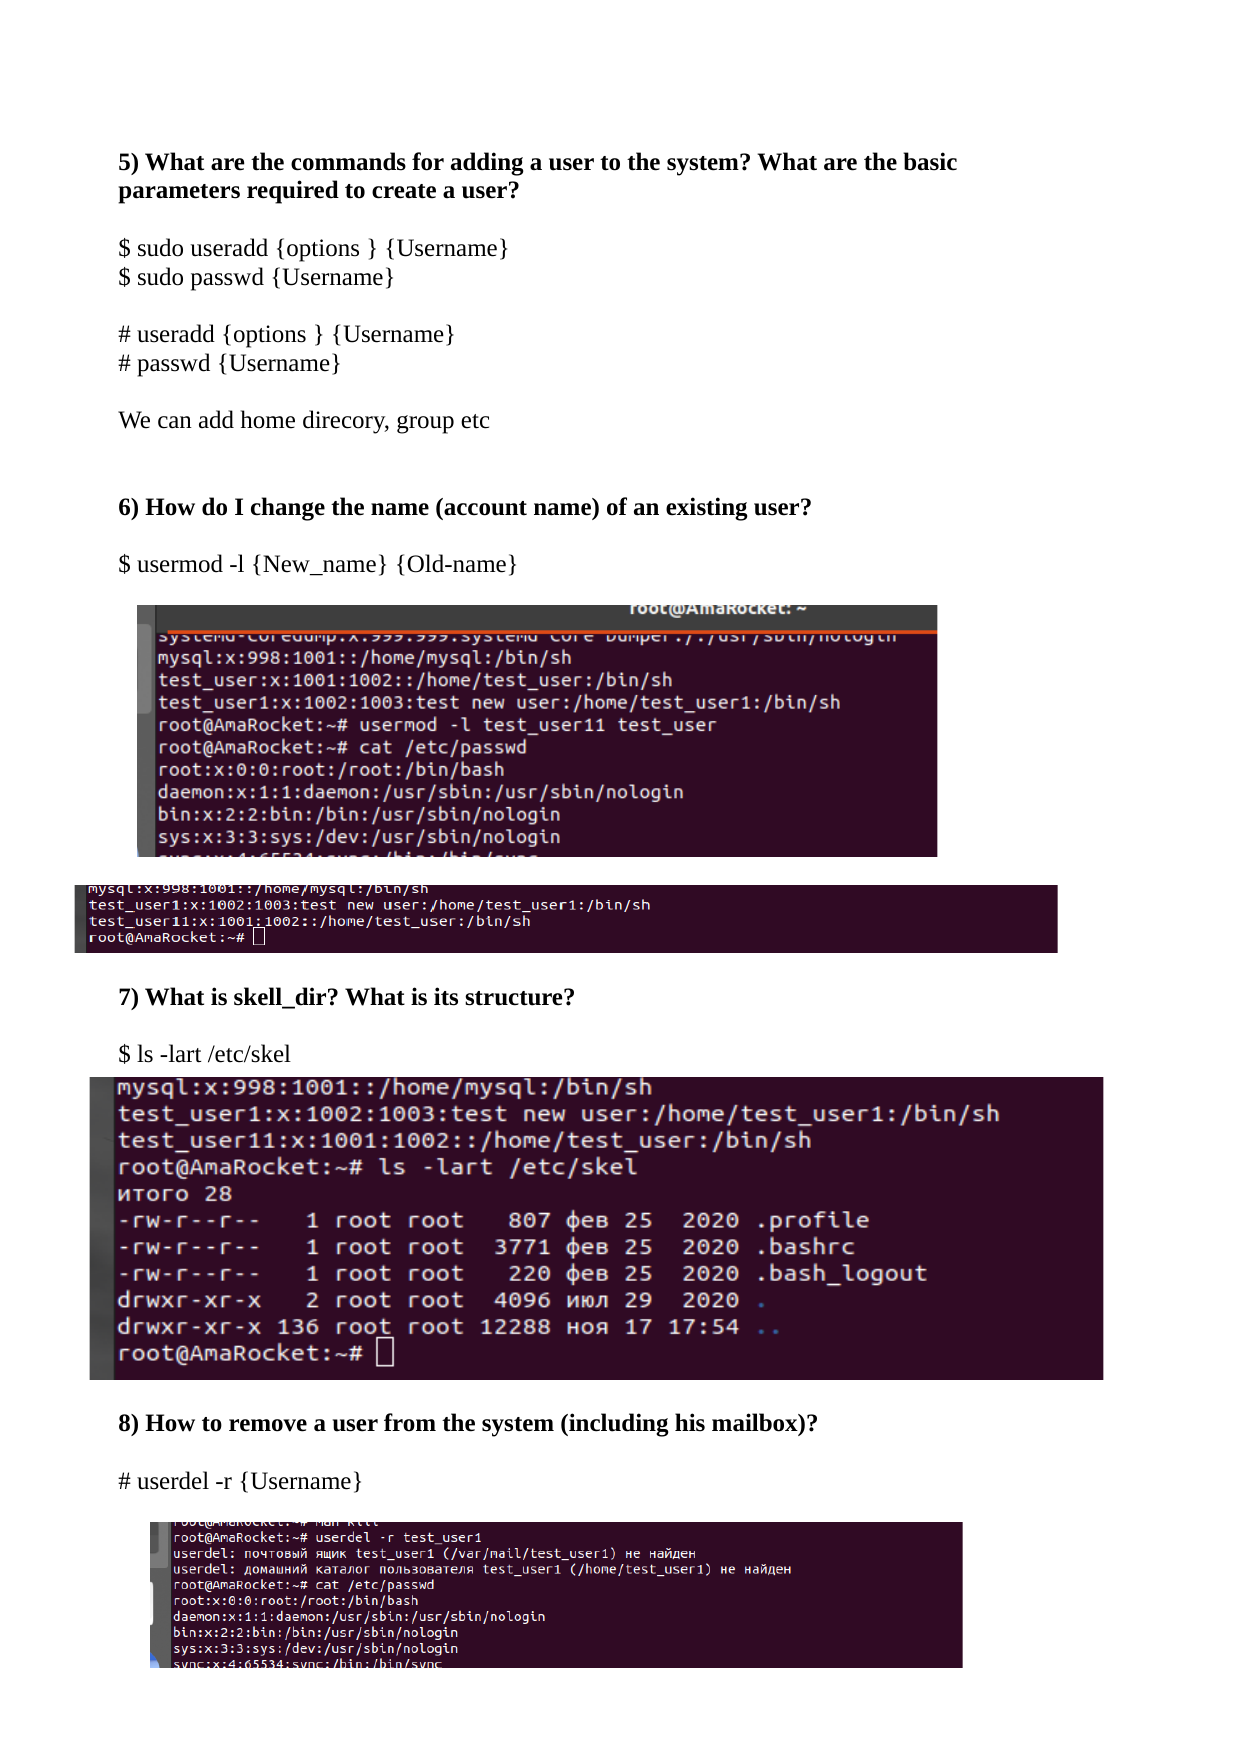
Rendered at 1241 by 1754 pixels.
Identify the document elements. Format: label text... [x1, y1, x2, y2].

text $ sudo useradd {options } {Username} [118, 233, 1122, 262]
text 7) What is skell_dir? What is its structure? [118, 982, 1122, 1011]
text $ sudo passwd {Username} [118, 262, 1122, 291]
picture [137, 605, 204, 669]
text We can add home direcory, group etc [118, 406, 1122, 434]
text # userdel -r {Username} [118, 1466, 1122, 1495]
text parameters required to create a user? [118, 176, 1122, 204]
text 8) How to remove a user from the system (including his mailbox)? [118, 1408, 1122, 1437]
picture [150, 1522, 243, 1569]
text $ usermod -l {New_name} {Old-name} [118, 549, 1122, 578]
text # useradd {options } {Username} [118, 319, 1122, 348]
text # passwd {Username} [118, 348, 1122, 377]
text 6) How do I change the name (account name) of an existing user? [118, 492, 1122, 521]
text $ ls -lart /etc/skel [118, 1039, 1122, 1068]
text 5) What are the commands for adding a user to the system? What are the basic [118, 147, 1122, 176]
